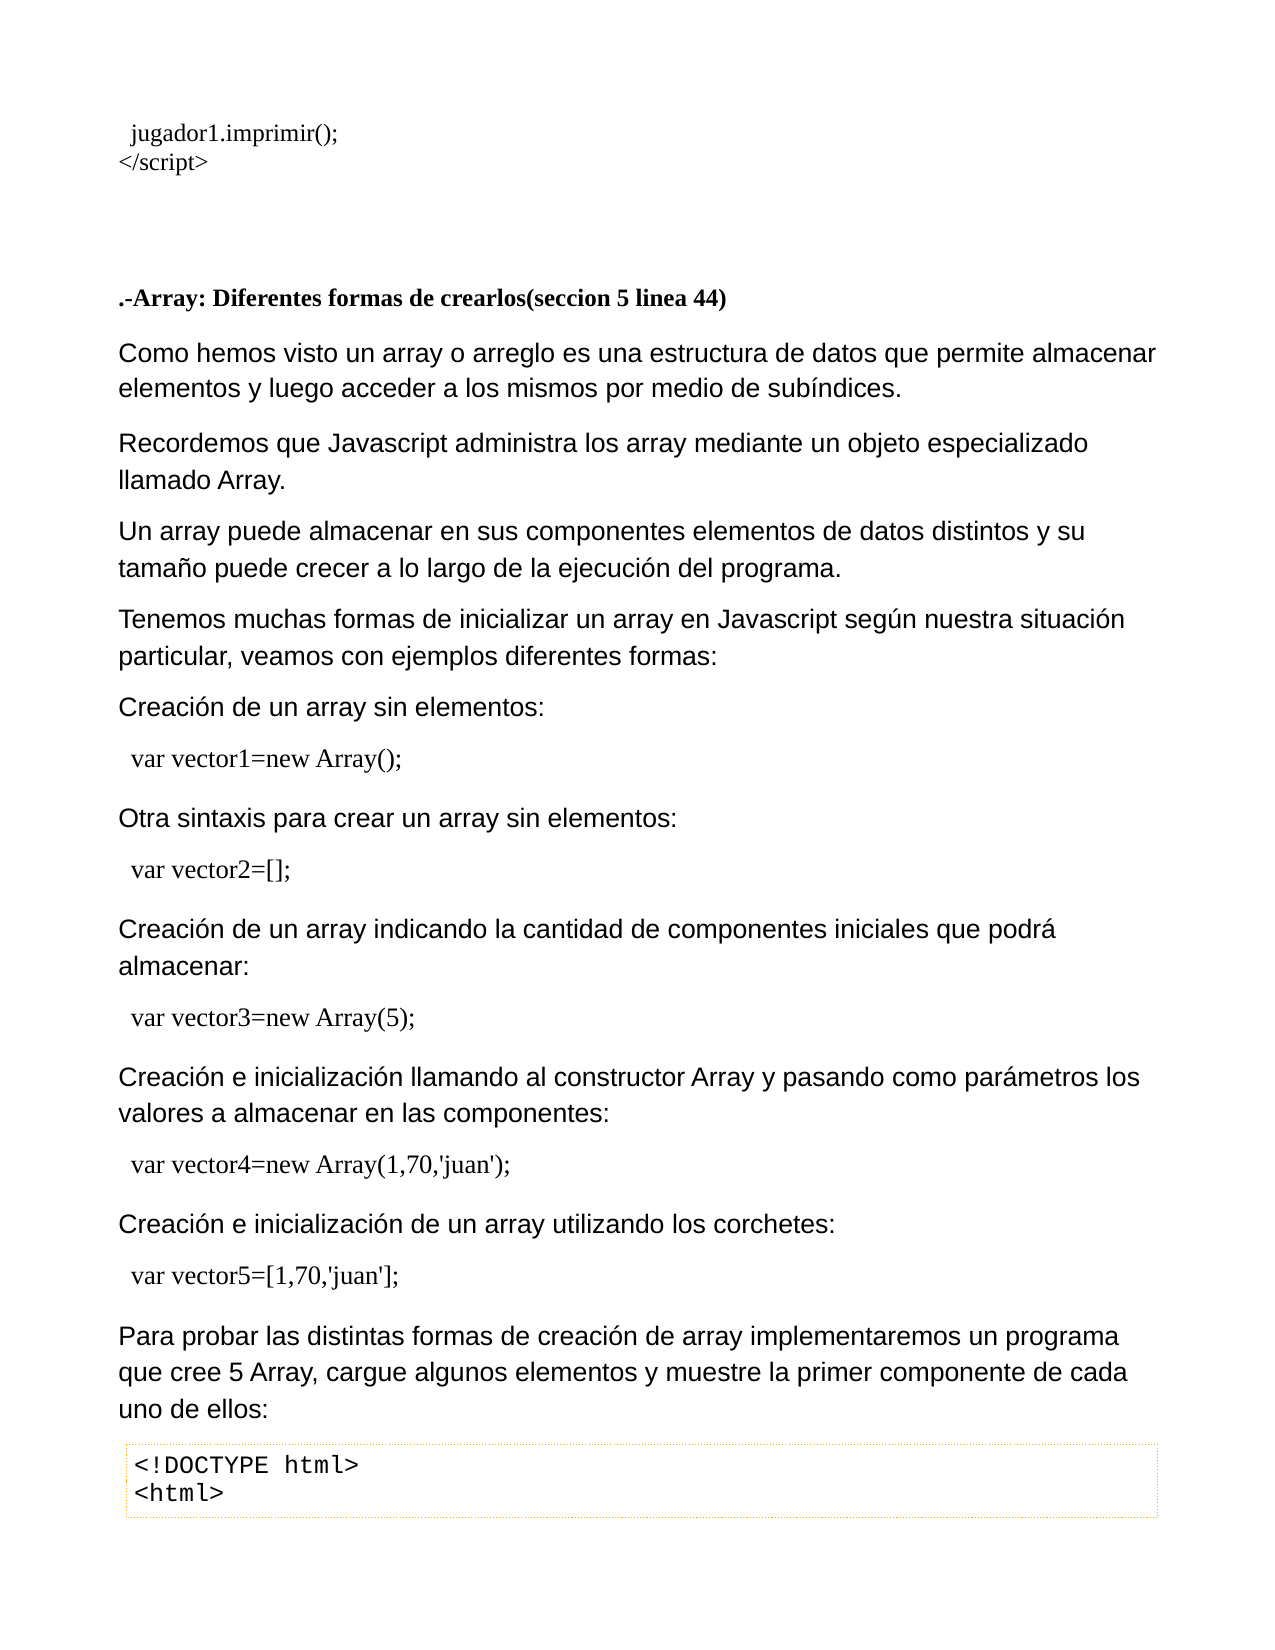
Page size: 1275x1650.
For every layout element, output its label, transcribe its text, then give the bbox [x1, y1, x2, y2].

text Como hemos visto un array o arreglo es una estructura de datos que permite almacenar elementos y luego acceder a los mismos por medio de subíndices. [118, 337, 1157, 403]
text var vector1=new Array(); [118, 742, 1157, 773]
text var vector2=[]; [118, 853, 1157, 884]
text <!DOCTYPE html> [126, 1444, 1157, 1473]
text Creación de un array indicando la cantidad de componentes iniciales que podrá almacenar: [118, 913, 1157, 981]
text </script> [118, 147, 1157, 176]
text Recordemos que Javascript administra los array mediante un objeto especializado llamado Array. [118, 428, 1157, 495]
text <html> [126, 1473, 1157, 1517]
text var vector4=new Array(1,70,'juan'); [118, 1149, 1157, 1179]
text Otra sintaxis para crear un array sin elementos: [118, 802, 1157, 833]
text var vector5=[1,70,'juan']; [118, 1260, 1157, 1291]
text .-Array: Diferentes formas de crearlos(seccion 5 linea 44) [118, 283, 1157, 312]
text Un array puede almacenar en sus componentes elementos de datos distintos y su tamaño puede crecer a lo largo de la ejecución del programa. [118, 516, 1157, 583]
text var vector3=new Array(5); [118, 1001, 1157, 1032]
text Creación de un array sin elementos: [118, 691, 1157, 722]
text Tenemos muchas formas de inicializar un array en Javascript según nuestra situación particular, veamos con ejemplos diferentes formas: [118, 603, 1157, 671]
text Creación e inicialización llamando al constructor Array y pasando como parámetros los valores a almacenar en las componentes: [118, 1061, 1157, 1128]
text jugador1.imprimir(); [118, 118, 1157, 147]
text Para probar las distintas formas de creación de array implementaremos un programa que cree 5 Array, cargue algunos elementos y muestre la primer componente de cada uno de ellos: [118, 1320, 1157, 1424]
text Creación e inicialización de un array utilizando los corchetes: [118, 1209, 1157, 1239]
